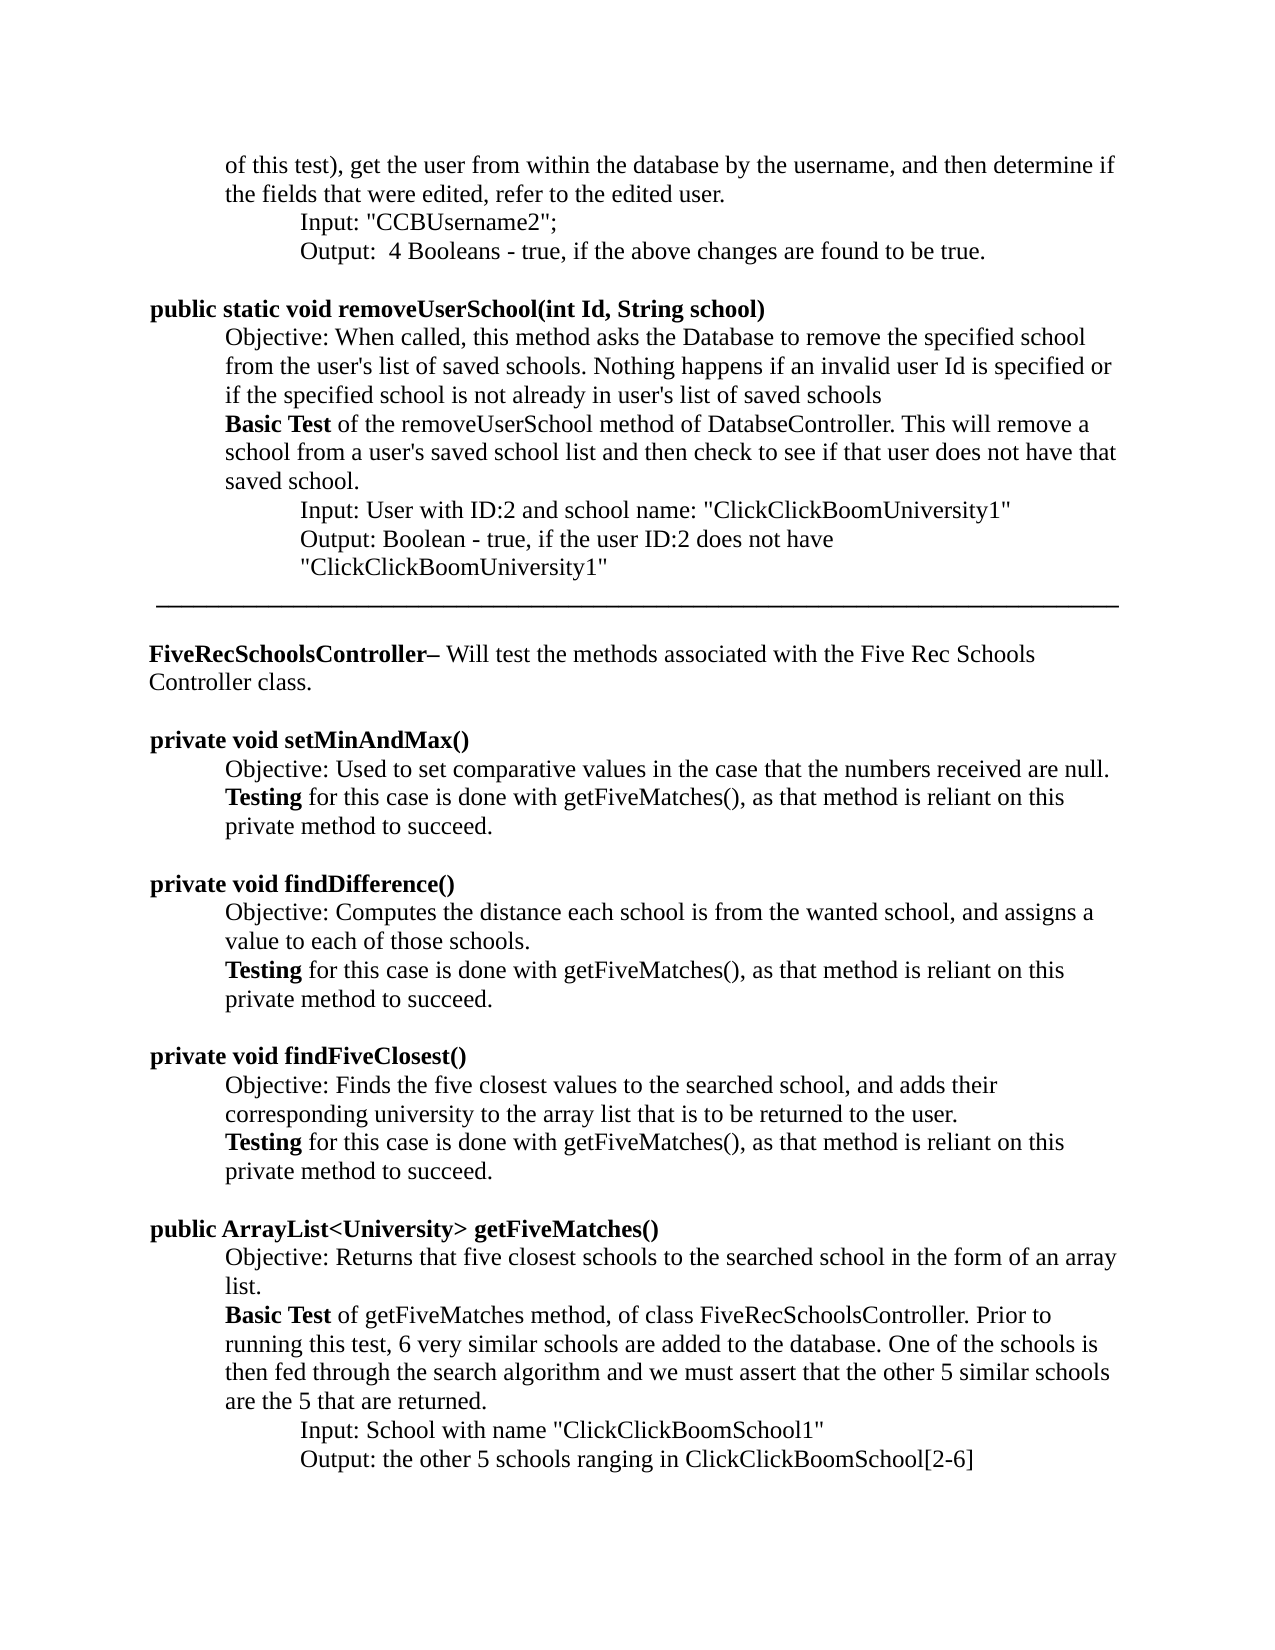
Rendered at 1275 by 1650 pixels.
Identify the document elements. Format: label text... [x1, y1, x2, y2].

text Input: "CCBUsername2"; [225, 207, 1125, 236]
text public ArrayList<University> getFiveMatches() [150, 1214, 1125, 1242]
text Basic Test of the removeUserSchool method of DatabseController. This will remove a school from a user's saved school list and then check to see if that user does not have that saved school. [225, 409, 1125, 495]
text Input: User with ID:2 and school name: "ClickClickBoomUniversity1" [225, 495, 1125, 524]
text Testing for this case is done with getFiveMatches(), as that method is reliant on this private method to succeed. [225, 782, 1125, 840]
text private void findFiveClosest() [150, 1041, 1125, 1070]
text Objective: Used to set comparative values in the case that the numbers received are null. [225, 754, 1125, 782]
text Output: 4 Booleans - true, if the above changes are found to be true. [225, 236, 1125, 265]
text private void setMinAndMax() [150, 725, 1125, 754]
text Objective: Returns that five closest schools to the searched school in the form of an array list. [225, 1242, 1125, 1300]
text of this test), get the user from within the database by the username, and then determine if the fields that were edited, refer to the edited user. [225, 150, 1125, 207]
text Testing for this case is done with getFiveMatches(), as that method is reliant on this private method to succeed. [225, 1127, 1125, 1185]
text Input: School with name "ClickClickBoomSchool1" [225, 1415, 1125, 1444]
text Objective: When called, this method asks the Database to remove the specified school from the user's list of saved schools. Nothing happens if an invalid user Id is specified or if the specified school is not already in user's list of saved schools [225, 322, 1125, 409]
text Objective: Computes the distance each school is from the wanted school, and assigns a value to each of those schools. [225, 897, 1125, 955]
text Basic Test of getFiveMatches method, of class FiveRecSchoolsController. Prior to running this test, 6 very similar schools are added to the database. One of the schools is then fed through the search algorithm and we must assert that the other 5 similar schools are the 5 that are returned. [225, 1300, 1125, 1415]
text Output: Boolean - true, if the user ID:2 does not have "ClickClickBoomUniversity1" [225, 524, 1125, 581]
text Testing for this case is done with getFiveMatches(), as that method is reliant on this private method to succeed. [225, 955, 1125, 1012]
text private void findDifference() [150, 869, 1125, 897]
text Objective: Finds the five closest values to the searched school, and adds their corresponding university to the array list that is to be returned to the user. [225, 1070, 1125, 1127]
text Output: the other 5 schools ranging in ClickClickBoomSchool[2-6] [225, 1444, 1125, 1472]
text public static void removeUserSchool(int Id, String school) [150, 294, 1125, 322]
text FiveRecSchoolsController– Will test the methods associated with the Five Rec Schools Controller class. [148, 639, 1125, 696]
text _____________________________________________________________________________ [150, 581, 1125, 610]
